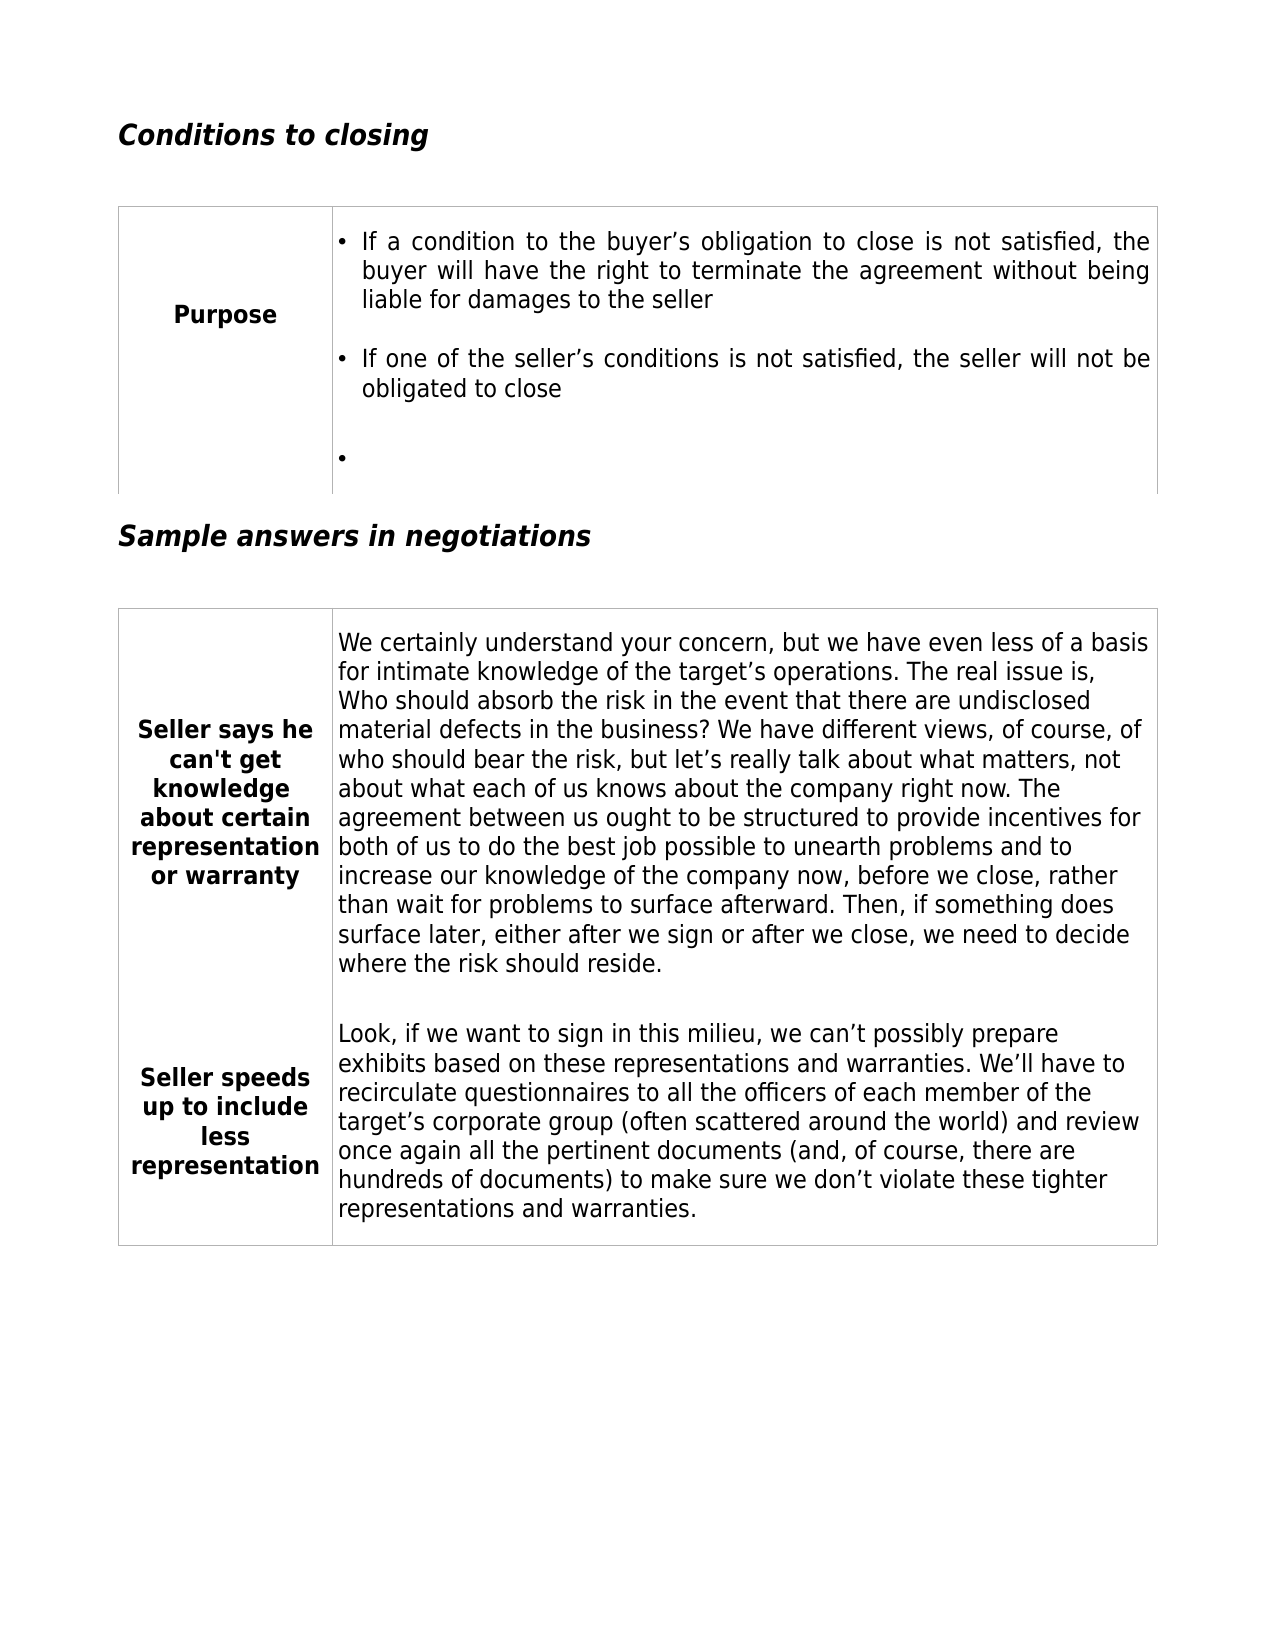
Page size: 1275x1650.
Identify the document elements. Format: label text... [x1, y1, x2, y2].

subtitle Sample answers in negotiations [118, 519, 1157, 553]
table_header We certainly understand your concern, but we have even less of a basis for intimate knowledge of the target’s operations. The real issue is, Who should absorb the risk in the event that there are undisclosed material defects in the business? We have different views, of course, of who should bear the risk, but let’s really talk about what matters, not about what each of us knows about the company right now. The agreement between us ought to be structured to provide incentives for both of us to do the best job possible to unearth problems and to increase our knowledge of the company now, before we close, rather than wait for problems to surface afterward. Then, if something does surface later, either after we sign or after we close, we need to decide where the risk should reside. [333, 609, 1157, 999]
table_cell Look, if we want to sign in this milieu, we can’t possibly prepare exhibits based on these representations and warranties. We’ll have to recirculate questionnaires to all the officers of each member of the target’s corporate group (often scattered around the world) and review once again all the pertinent documents (and, of course, there are hundreds of documents) to make sure we don’t violate these tighter representations and warranties. [333, 999, 1157, 1244]
table_cell [119, 424, 332, 494]
table_header Seller says he can't get knowledge about certain representation or warranty [119, 609, 332, 999]
table_cell [333, 424, 1157, 494]
subtitle Conditions to closing [118, 118, 1157, 152]
table_header Purpose [119, 207, 332, 424]
table_cell Seller speeds up to include less representation [119, 999, 332, 1244]
table_header If a condition to the buyer’s obligation to close is not satisfied, the buyer will have the right to terminate the agreement without being liable for damages to the seller If one of the seller’s conditions is not satisfied, the seller will not be obligated to close [333, 207, 1157, 424]
